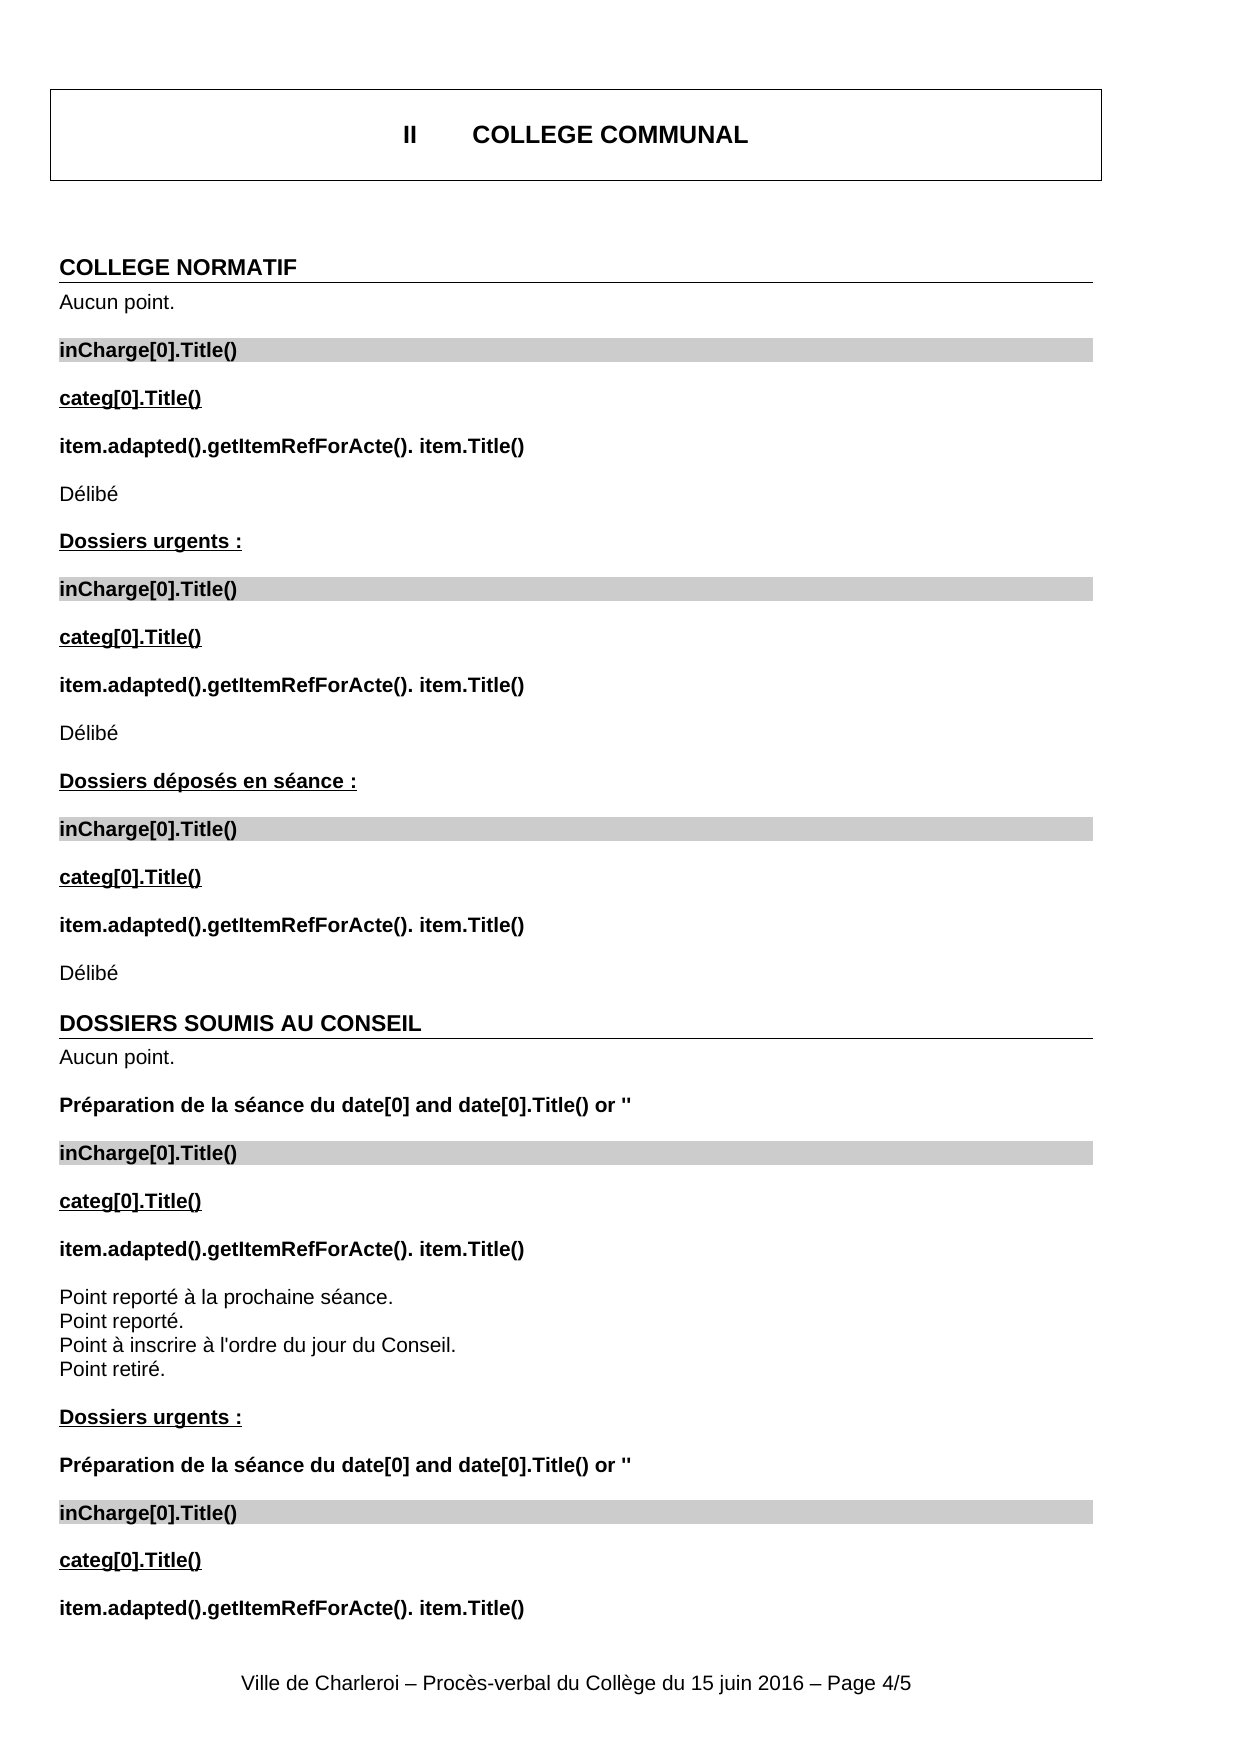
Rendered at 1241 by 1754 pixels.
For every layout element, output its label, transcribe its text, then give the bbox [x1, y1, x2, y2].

text Dossiers urgents : [59, 1381, 1093, 1452]
text inCharge[0].Title() [59, 577, 1093, 601]
text Point reporté à la prochaine séance. [59, 1285, 1093, 1309]
text inCharge[0].Title() [59, 338, 1093, 362]
text Délibé [59, 721, 1093, 745]
text Point à inscrire à l'ordre du jour du Conseil. [59, 1333, 1093, 1357]
text II COLLEGE COMMUNAL [59, 120, 1093, 149]
text categ[0].Title() [59, 1548, 1093, 1572]
text Préparation de la séance du date[0] and date[0].Title() or '' [59, 1093, 1093, 1117]
text inCharge[0].Title() [59, 1141, 1093, 1165]
text item.adapted().getItemRefForActe(). item.Title() [59, 673, 1093, 697]
subtitle COLLEGE NORMATIF [59, 254, 1093, 282]
text categ[0].Title() [59, 1189, 1093, 1213]
text inCharge[0].Title() [59, 817, 1093, 841]
text item.adapted().getItemRefForActe(). item.Title() [59, 1237, 1093, 1261]
text Point reporté. [59, 1309, 1093, 1333]
text item.adapted().getItemRefForActe(). item.Title() [59, 433, 1093, 457]
text categ[0].Title() [59, 865, 1093, 889]
text Délibé [59, 961, 1093, 984]
text Dossiers déposés en séance : [59, 769, 1093, 817]
text Délibé [59, 481, 1093, 505]
text categ[0].Title() [59, 386, 1093, 409]
text Dossiers urgents : [59, 529, 1093, 577]
text Préparation de la séance du date[0] and date[0].Title() or '' [59, 1452, 1093, 1476]
text item.adapted().getItemRefForActe(). item.Title() [59, 913, 1093, 937]
text Point retiré. [59, 1357, 1093, 1381]
text categ[0].Title() [59, 625, 1093, 649]
text inCharge[0].Title() [59, 1500, 1093, 1524]
subtitle DOSSIERS SOUMIS AU CONSEIL [59, 1009, 1093, 1038]
text Aucun point. [59, 290, 1093, 314]
text item.adapted().getItemRefForActe(). item.Title() [59, 1596, 1093, 1620]
text Aucun point. [59, 1045, 1093, 1069]
